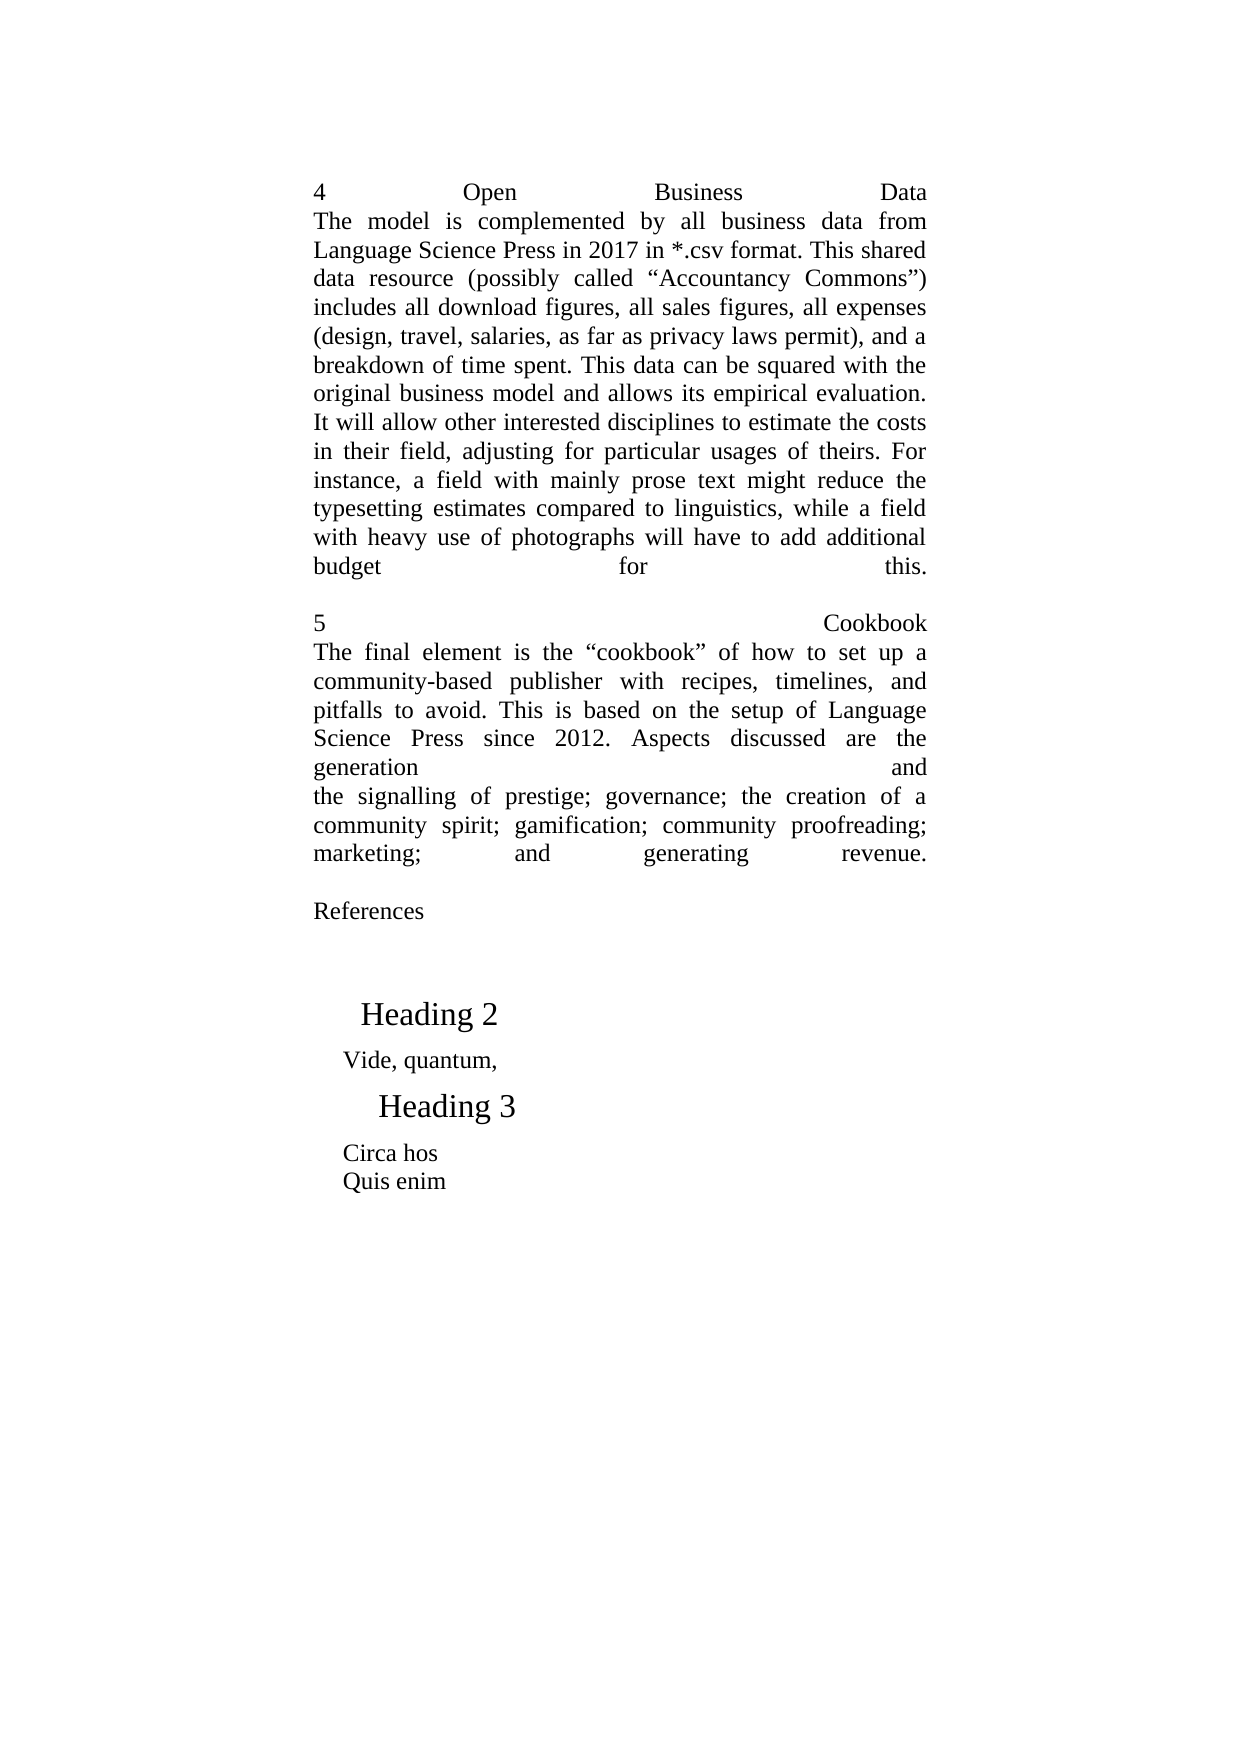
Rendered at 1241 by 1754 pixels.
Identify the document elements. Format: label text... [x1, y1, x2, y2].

text Vide, quantum, [313, 1046, 927, 1074]
subtitle Heading 3 [348, 1087, 892, 1125]
text Quis enim [313, 1166, 927, 1195]
text 4 Open Business Data The model is complemented by all business data from Language Science Press in 2017 in *.csv format. This shared data resource (possibly called “Accountancy Commons”) includes all download figures, all sales figures, all expenses (design, travel, salaries, as far as privacy laws permit), and a breakdown of time spent. This data can be squared with the original business model and allows its empirical evaluation. It will allow other interested disciplines to estimate the costs in their field, adjusting for particular usages of theirs. For instance, a field with mainly prose text might reduce the typesetting estimates compared to linguistics, while a field with heavy use of photographs will have to add additional budget for this. 5 Cookbook The final element is the “cookbook” of how to set up a community-based publisher with recipes, timelines, and pitfalls to avoid. This is based on the setup of Language Science Press since 2012. Aspects discussed are the generation and the signalling of prestige; governance; the creation of a community spirit; gamification; community proofreading; marketing; and generating revenue. References [313, 177, 927, 982]
subtitle Heading 2 [331, 995, 909, 1033]
text Circa hos [313, 1138, 927, 1166]
